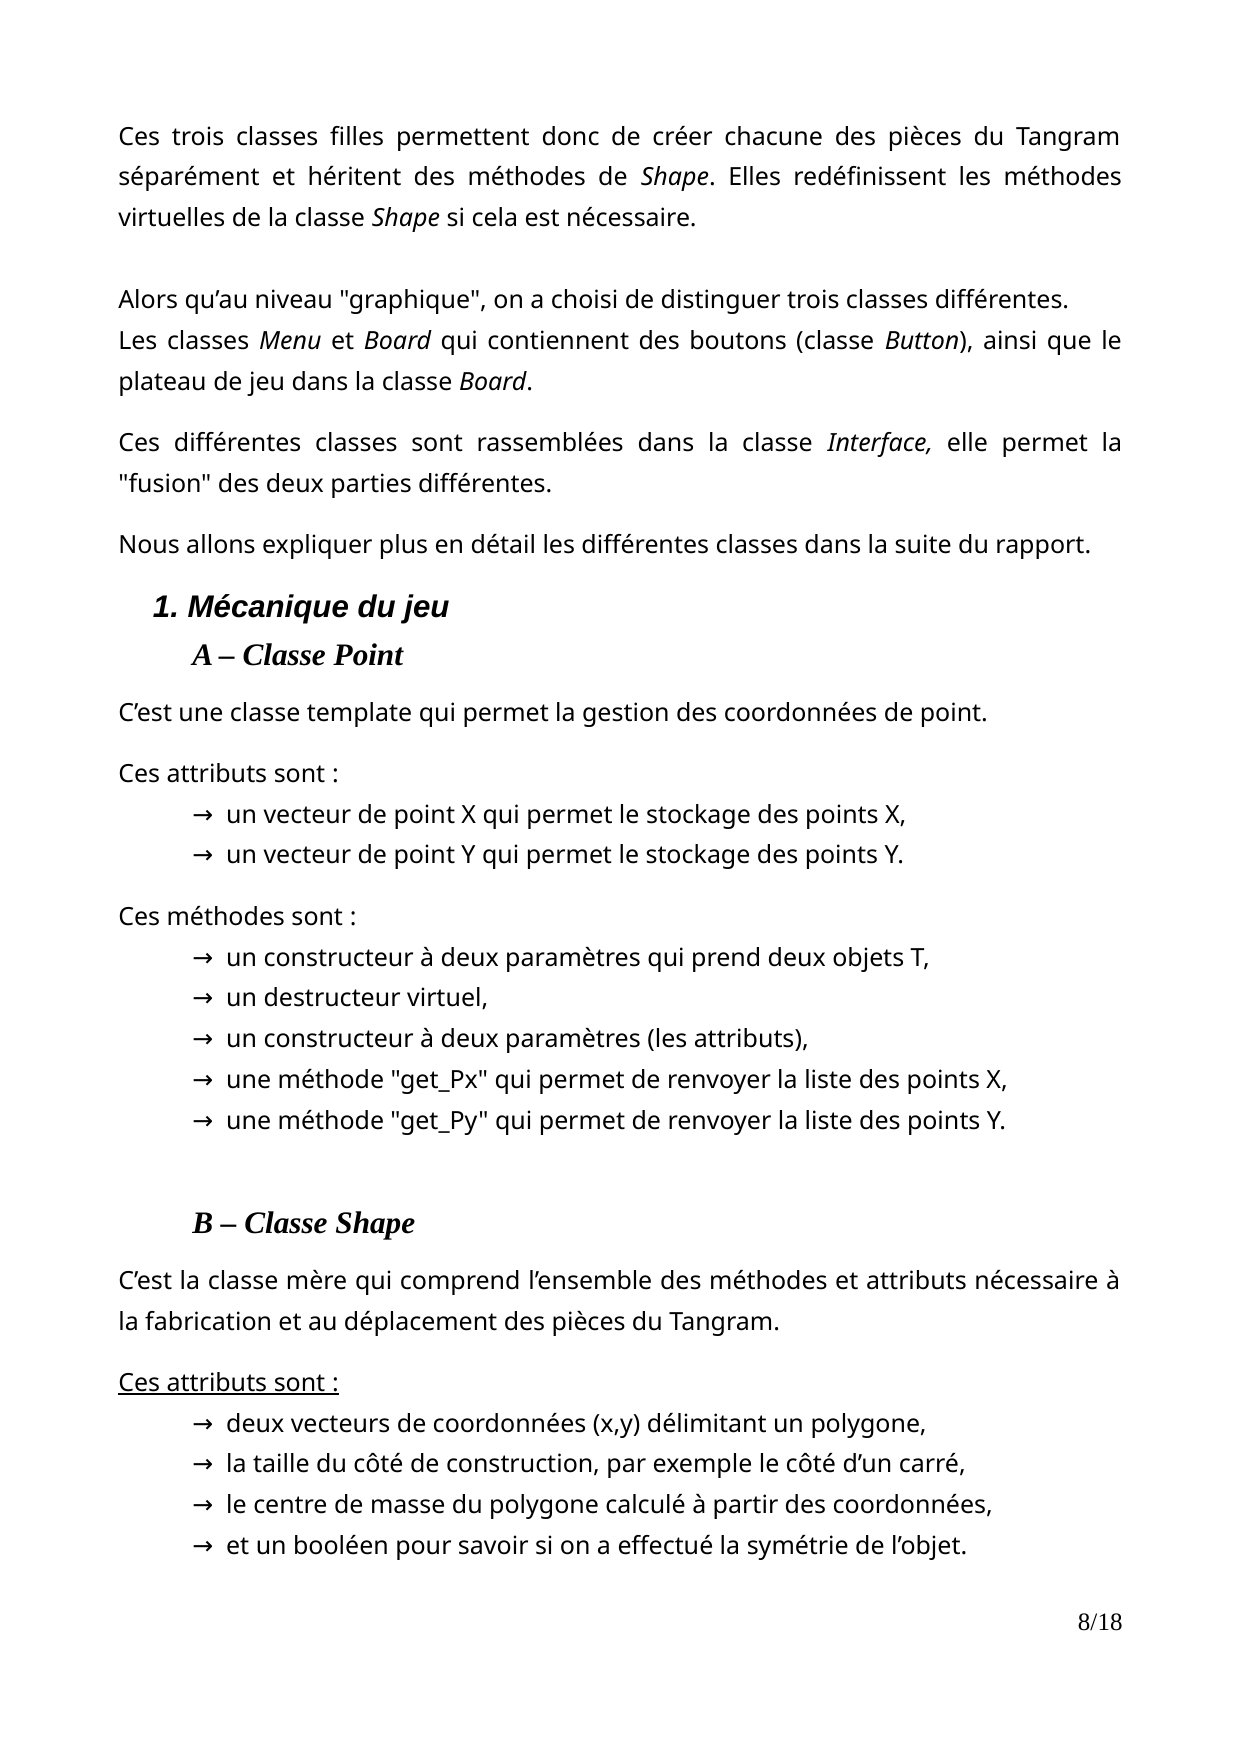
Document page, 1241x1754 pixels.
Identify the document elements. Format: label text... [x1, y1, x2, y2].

text Les classes Menu et Board qui contiennent des boutons (classe Button), ainsi que le plateau de jeu dans la classe Board. [118, 322, 1122, 397]
text → une méthode "get_Py" qui permet de renvoyer la liste des points Y. [118, 1103, 1122, 1137]
text Ces trois classes filles permettent donc de créer chacune des pièces du Tangram séparément et héritent des méthodes de Shape. Elles redéfinissent les méthodes virtuelles de la classe Shape si cela est nécessaire. [118, 118, 1122, 234]
text Ces attributs sont : [118, 756, 1122, 789]
text → le centre de masse du polygone calculé à partir des coordonnées, [118, 1487, 1122, 1521]
text Nous allons expliquer plus en détail les différentes classes dans la suite du rapport. [118, 526, 1122, 561]
text → une méthode "get_Px" qui permet de renvoyer la liste des points X, [118, 1062, 1122, 1096]
text → un vecteur de point X qui permet le stockage des points X, [118, 796, 1122, 830]
text Ces attributs sont : [118, 1364, 1122, 1398]
text → un vecteur de point Y qui permet le stockage des points Y. [118, 837, 1122, 871]
text → un destructeur virtuel, [118, 980, 1122, 1014]
text → deux vecteurs de coordonnées (x,y) délimitant un polygone, [118, 1405, 1122, 1439]
text A – Classe Point [118, 637, 1122, 672]
text Ces méthodes sont : [118, 898, 1122, 932]
text B – Classe Shape [118, 1205, 1122, 1241]
text C’est une classe template qui permet la gestion des coordonnées de point. [118, 694, 1122, 728]
subtitle 1. Mécanique du jeu [118, 588, 1122, 624]
text → la taille du côté de construction, par exemple le côté d’un carré, [118, 1446, 1122, 1480]
text Ces différentes classes sont rassemblées dans la classe Interface, elle permet la "fusion" des deux parties différentes. [118, 424, 1122, 499]
text Alors qu’au niveau "graphique", on a choisi de distinguer trois classes différentes. [118, 281, 1122, 316]
text C’est la classe mère qui comprend l’ensemble des méthodes et attributs nécessaire à la fabrication et au déplacement des pièces du Tangram. [118, 1262, 1122, 1337]
text → un constructeur à deux paramètres (les attributs), [118, 1021, 1122, 1055]
text → un constructeur à deux paramètres qui prend deux objets T, [118, 939, 1122, 973]
text → et un booléen pour savoir si on a effectué la symétrie de l’objet. [118, 1528, 1122, 1562]
